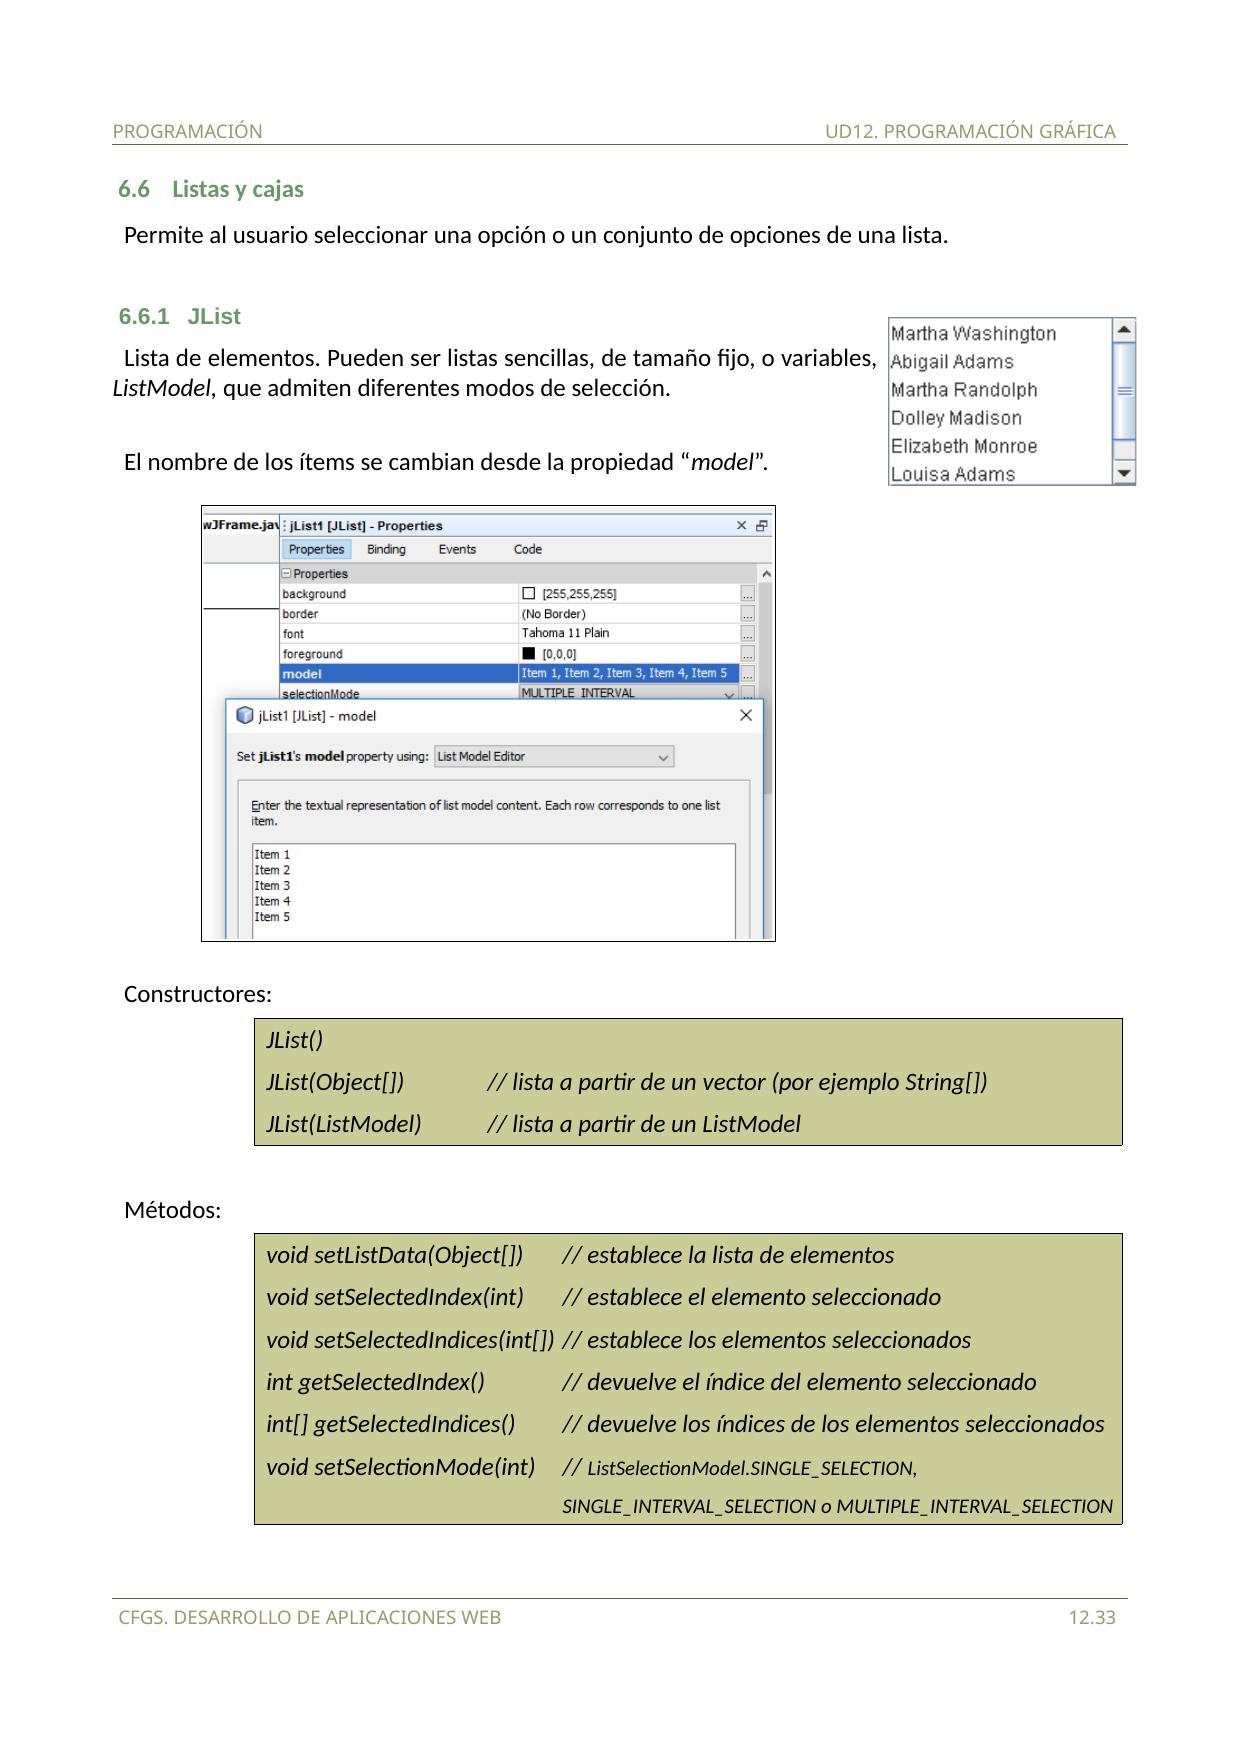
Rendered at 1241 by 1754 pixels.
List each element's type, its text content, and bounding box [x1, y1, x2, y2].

text int getSelectedIndex() // devuelve el índice del elemento seleccionado [255, 1360, 1122, 1397]
text JList(ListModel) // lista a partir de un ListModel [255, 1102, 1122, 1145]
text SINGLE_INTERVAL_SELECTION o MULTIPLE_INTERVAL_SELECTION [255, 1487, 1122, 1524]
text int[] getSelectedIndices() // devuelve los índices de los elementos seleccionados [255, 1402, 1122, 1439]
text Métodos: [112, 1194, 1128, 1224]
text Lista de elementos. Pueden ser listas sencillas, de tamaño fijo, o variables, ListModel, que admiten diferentes modos de selección. [112, 342, 888, 403]
text void setSelectedIndices(int[]) // establece los elementos seleccionados [255, 1318, 1122, 1354]
text Constructores: [112, 978, 1128, 1009]
text void setSelectedIndex(int) // establece el elemento seleccionado [255, 1275, 1122, 1312]
picture [203, 508, 773, 939]
subtitle JList [112, 303, 1128, 329]
text void setSelectionMode(int) // ListSelectionModel.SINGLE_SELECTION, [255, 1444, 1122, 1481]
text El nombre de los ítems se cambian desde la propiedad “model”. [112, 446, 888, 477]
picture [888, 317, 1137, 486]
text JList() [255, 1019, 1122, 1054]
text Permite al usuario seleccionar una opción o un conjunto de opciones de una lista. [112, 219, 1128, 249]
text JList(Object[]) // lista a partir de un vector (por ejemplo String[]) [255, 1060, 1122, 1097]
text void setListData(Object[]) // establece la lista de elementos [255, 1234, 1122, 1270]
subtitle Listas y cajas [112, 173, 1128, 204]
